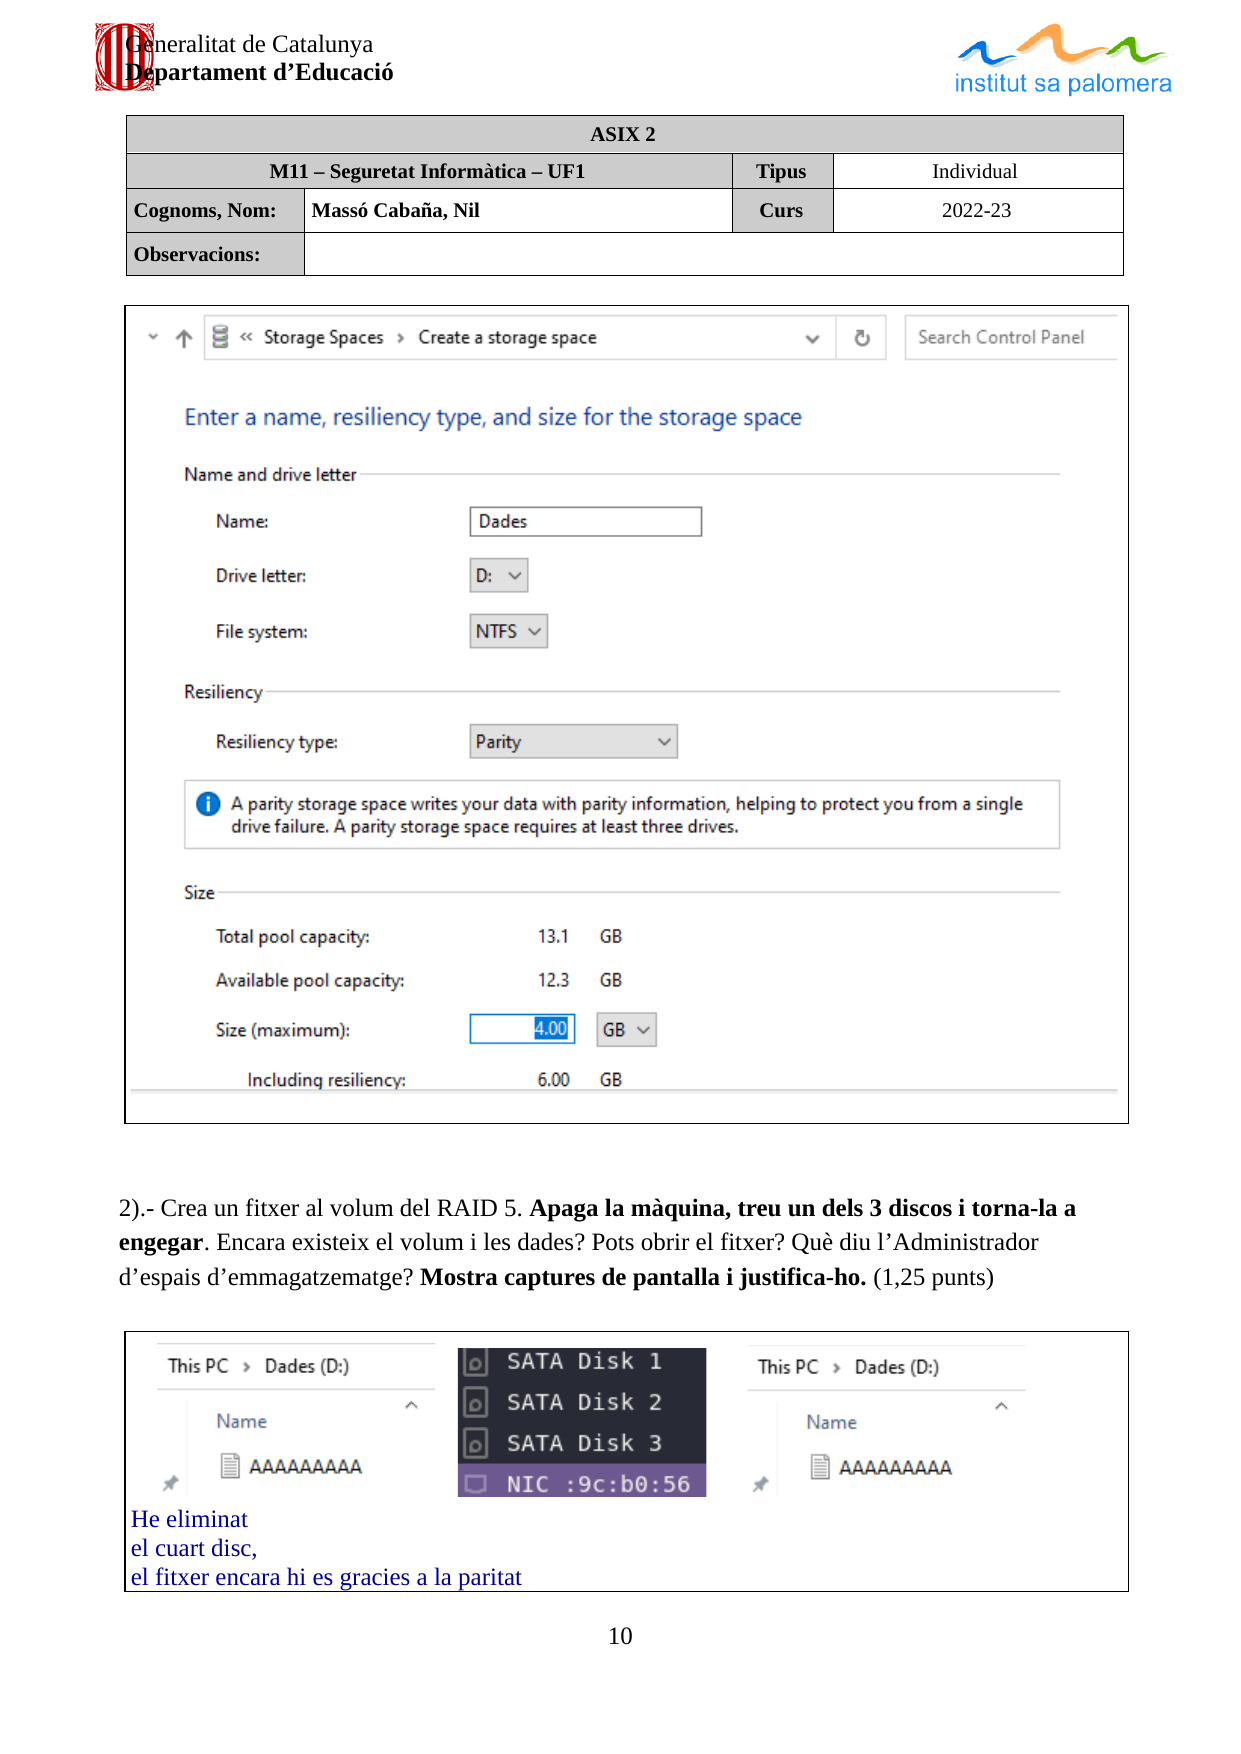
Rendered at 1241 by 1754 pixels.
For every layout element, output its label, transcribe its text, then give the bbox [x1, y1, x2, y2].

picture [93, 21, 155, 93]
picture [157, 1343, 436, 1496]
picture [948, 21, 1177, 100]
picture [130, 306, 1118, 1094]
text 2).- Crea un fitxer al volum del RAID 5. Apaga la màquina, treu un dels 3 discos i torna-la a engegar. Encara existeix el volum i les dades? Pots obrir el fitxer? Què diu l’Administrador d’espais d’emmagatzematge? Mostra captures de pantalla i justifica-ho. (1,25 punts) [119, 1193, 1121, 1291]
picture [457, 1348, 707, 1497]
picture [747, 1345, 1026, 1497]
table_header He eliminat el cuart disc, el fitxer encara hi es gracies a la paritat [126, 1332, 1128, 1591]
table_header [126, 306, 1128, 1123]
